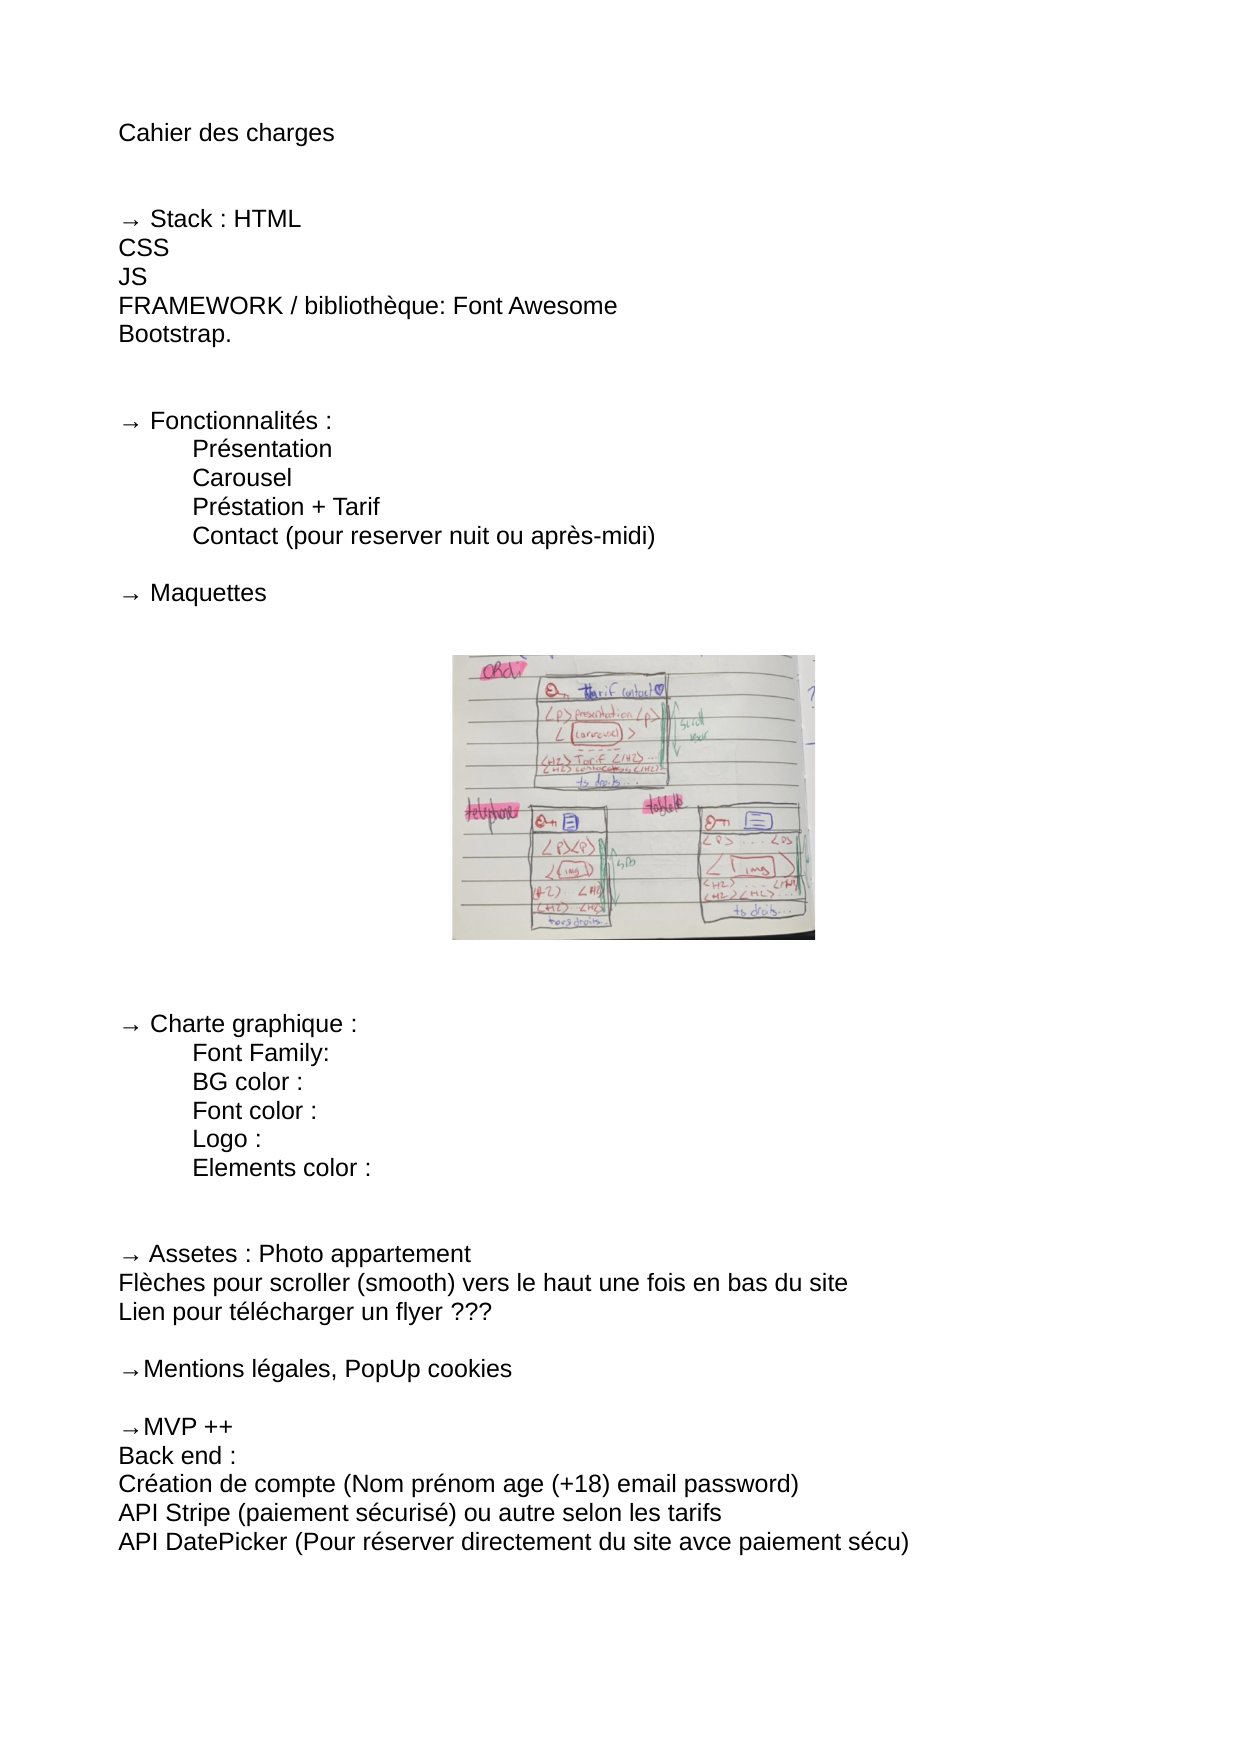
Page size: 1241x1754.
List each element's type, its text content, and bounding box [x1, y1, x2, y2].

text →MVP ++ [118, 1412, 1122, 1441]
picture [452, 655, 816, 940]
text Back end : [118, 1441, 1122, 1469]
text Font Family: [118, 1038, 1122, 1067]
text API Stripe (paiement sécurisé) ou autre selon les tarifs [118, 1498, 1122, 1527]
text Cahier des charges [118, 118, 1122, 147]
text Lien pour télécharger un flyer ??? [118, 1297, 1122, 1326]
text Carousel [118, 463, 1122, 492]
text Création de compte (Nom prénom age (+18) email password) [118, 1469, 1122, 1498]
text BG color : [118, 1067, 1122, 1096]
text CSS [118, 233, 1122, 262]
text → Fonctionnalités : [118, 406, 1122, 434]
text → Assetes : Photo appartement [118, 1239, 1122, 1268]
text → Charte graphique : [118, 1009, 1122, 1038]
text →Mentions légales, PopUp cookies [118, 1354, 1122, 1383]
text → Maquettes [118, 578, 1122, 607]
text Contact (pour reserver nuit ou après-midi) [118, 521, 1122, 549]
text Elements color : [118, 1153, 1122, 1182]
text Font color : [118, 1096, 1122, 1124]
text Logo : [118, 1124, 1122, 1153]
text Bootstrap. [118, 319, 1122, 348]
text JS [118, 262, 1122, 291]
text → Stack : HTML [118, 204, 1122, 233]
text Préstation + Tarif [118, 492, 1122, 521]
text FRAMEWORK / bibliothèque: Font Awesome [118, 291, 1122, 319]
text Flèches pour scroller (smooth) vers le haut une fois en bas du site [118, 1268, 1122, 1297]
text Présentation [118, 434, 1122, 463]
text API DatePicker (Pour réserver directement du site avce paiement sécu) [118, 1527, 1122, 1556]
